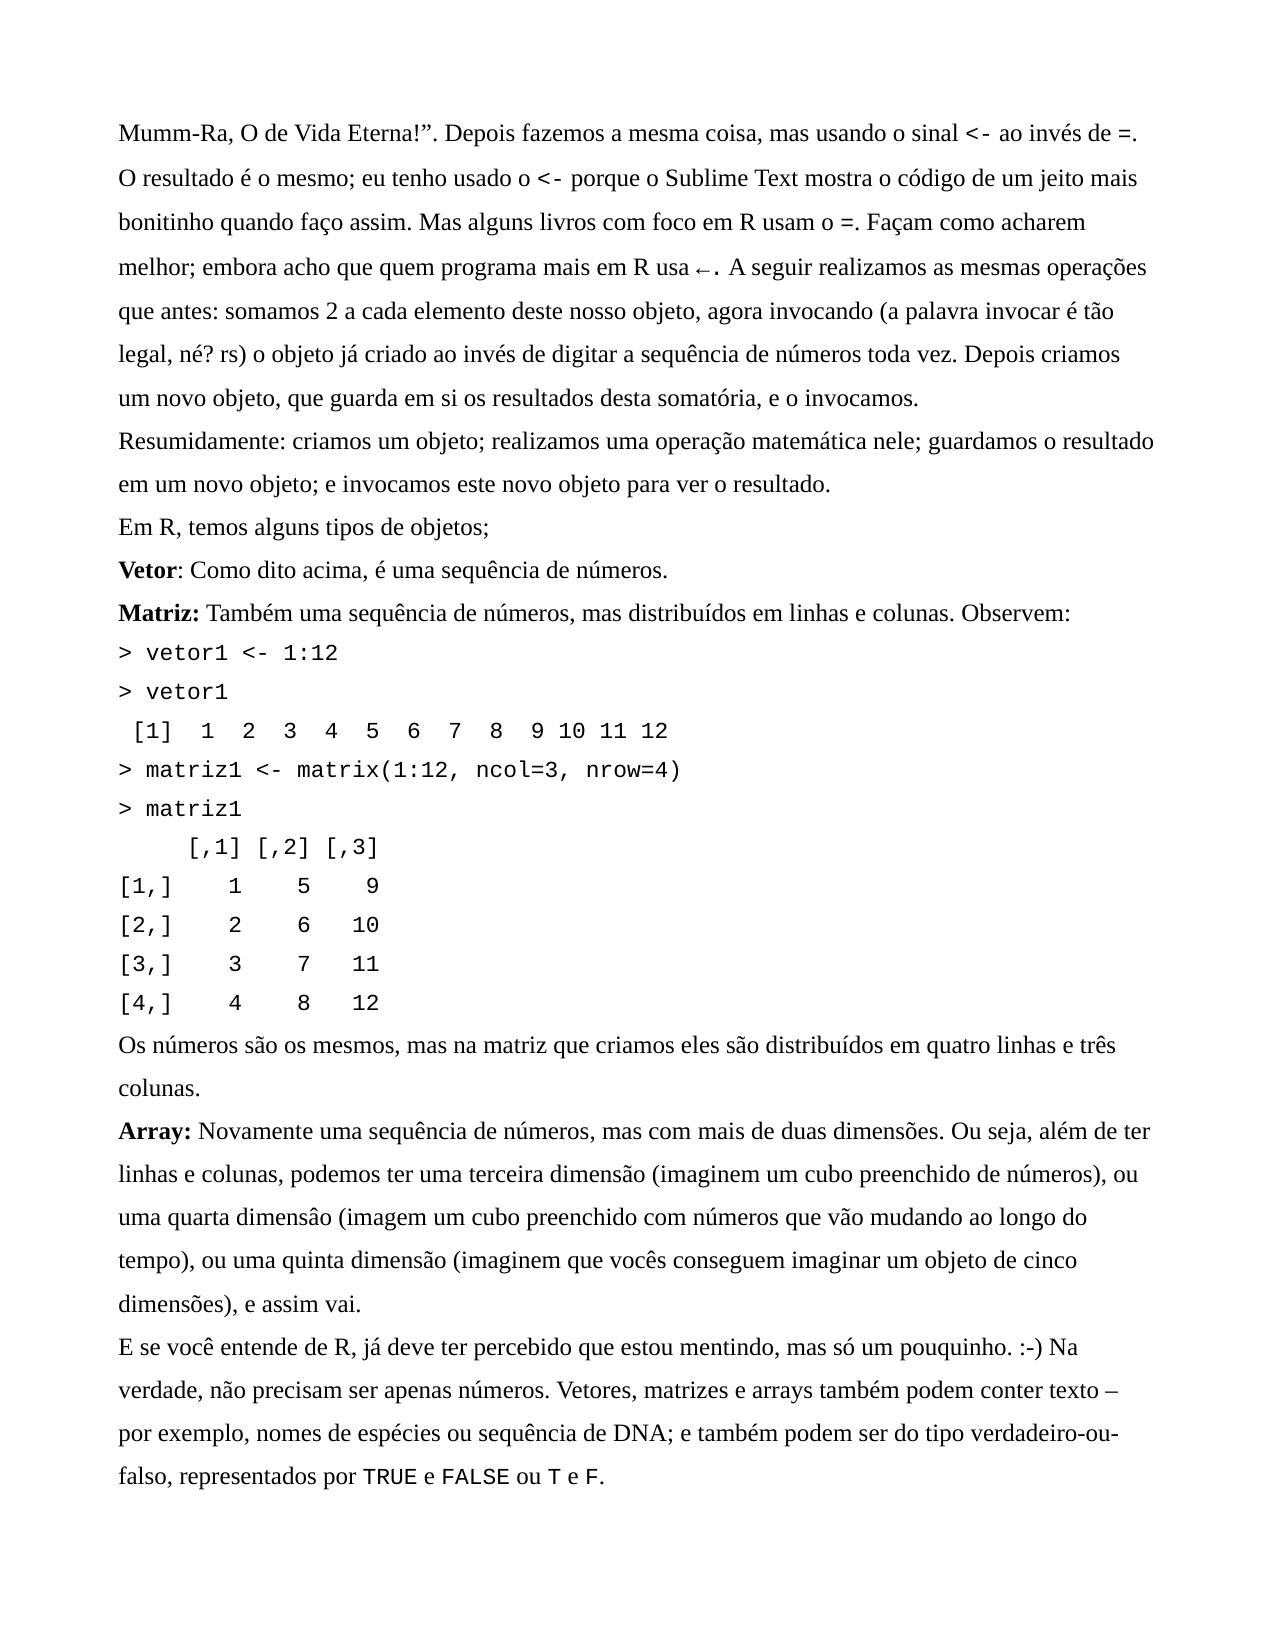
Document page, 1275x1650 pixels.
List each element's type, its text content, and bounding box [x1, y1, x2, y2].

text Array: Novamente uma sequência de números, mas com mais de duas dimensões. Ou seja, além de ter linhas e colunas, podemos ter uma terceira dimensão (imaginem um cubo preenchido de números), ou uma quarta dimensâo (imagem um cubo preenchido com números que vão mudando ao longo do tempo), ou uma quinta dimensão (imaginem que vocês conseguem imaginar um objeto de cinco dimensões), e assim vai. [118, 1116, 1157, 1317]
text [4,] 4 8 12 [118, 991, 1157, 1017]
text [,1] [,2] [,3] [118, 836, 1157, 862]
text Resumidamente: criamos um objeto; realizamos uma operação matemática nele; guardamos o resultado em um novo objeto; e invocamos este novo objeto para ver o resultado. [118, 426, 1157, 498]
text > vetor1 <- 1:12 [118, 641, 1157, 667]
text Em R, temos alguns tipos de objetos; [118, 512, 1157, 541]
text Mumm-Ra, O de Vida Eterna!”. Depois fazemos a mesma coisa, mas usando o sinal <- ao invés de =. O resultado é o mesmo; eu tenho usado o <- porque o Sublime Text mostra o código de um jeito mais bonitinho quando faço assim. Mas alguns livros com foco em R usam o =. Façam como acharem melhor; embora acho que quem programa mais em R usa ←. A seguir realizamos as mesmas operações que antes: somamos 2 a cada elemento deste nosso objeto, agora invocando (a palavra invocar é tão legal, né? rs) o objeto já criado ao invés de digitar a sequência de números toda vez. Depois criamos um novo objeto, que guarda em si os resultados desta somatória, e o invocamos. [118, 118, 1157, 411]
text [2,] 2 6 10 [118, 913, 1157, 939]
text Matriz: Também uma sequência de números, mas distribuídos em linhas e colunas. Observem: [118, 598, 1157, 627]
text Os números são os mesmos, mas na matriz que criamos eles são distribuídos em quatro linhas e três colunas. [118, 1030, 1157, 1102]
text Vetor: Como dito acima, é uma sequência de números. [118, 555, 1157, 584]
text [1,] 1 5 9 [118, 874, 1157, 901]
text [3,] 3 7 11 [118, 952, 1157, 978]
text E se você entende de R, já deve ter percebido que estou mentindo, mas só um pouquinho. :-) Na verdade, não precisam ser apenas números. Vetores, matrizes e arrays também podem conter texto – por exemplo, nomes de espécies ou sequência de DNA; e também podem ser do tipo verdadeiro-ou-falso, representados por TRUE e FALSE ou T e F. [118, 1332, 1157, 1491]
text > matriz1 <- matrix(1:12, ncol=3, nrow=4) [118, 758, 1157, 784]
text > matriz1 [118, 797, 1157, 823]
text [1] 1 2 3 4 5 6 7 8 9 10 11 12 [118, 719, 1157, 745]
text > vetor1 [118, 680, 1157, 706]
